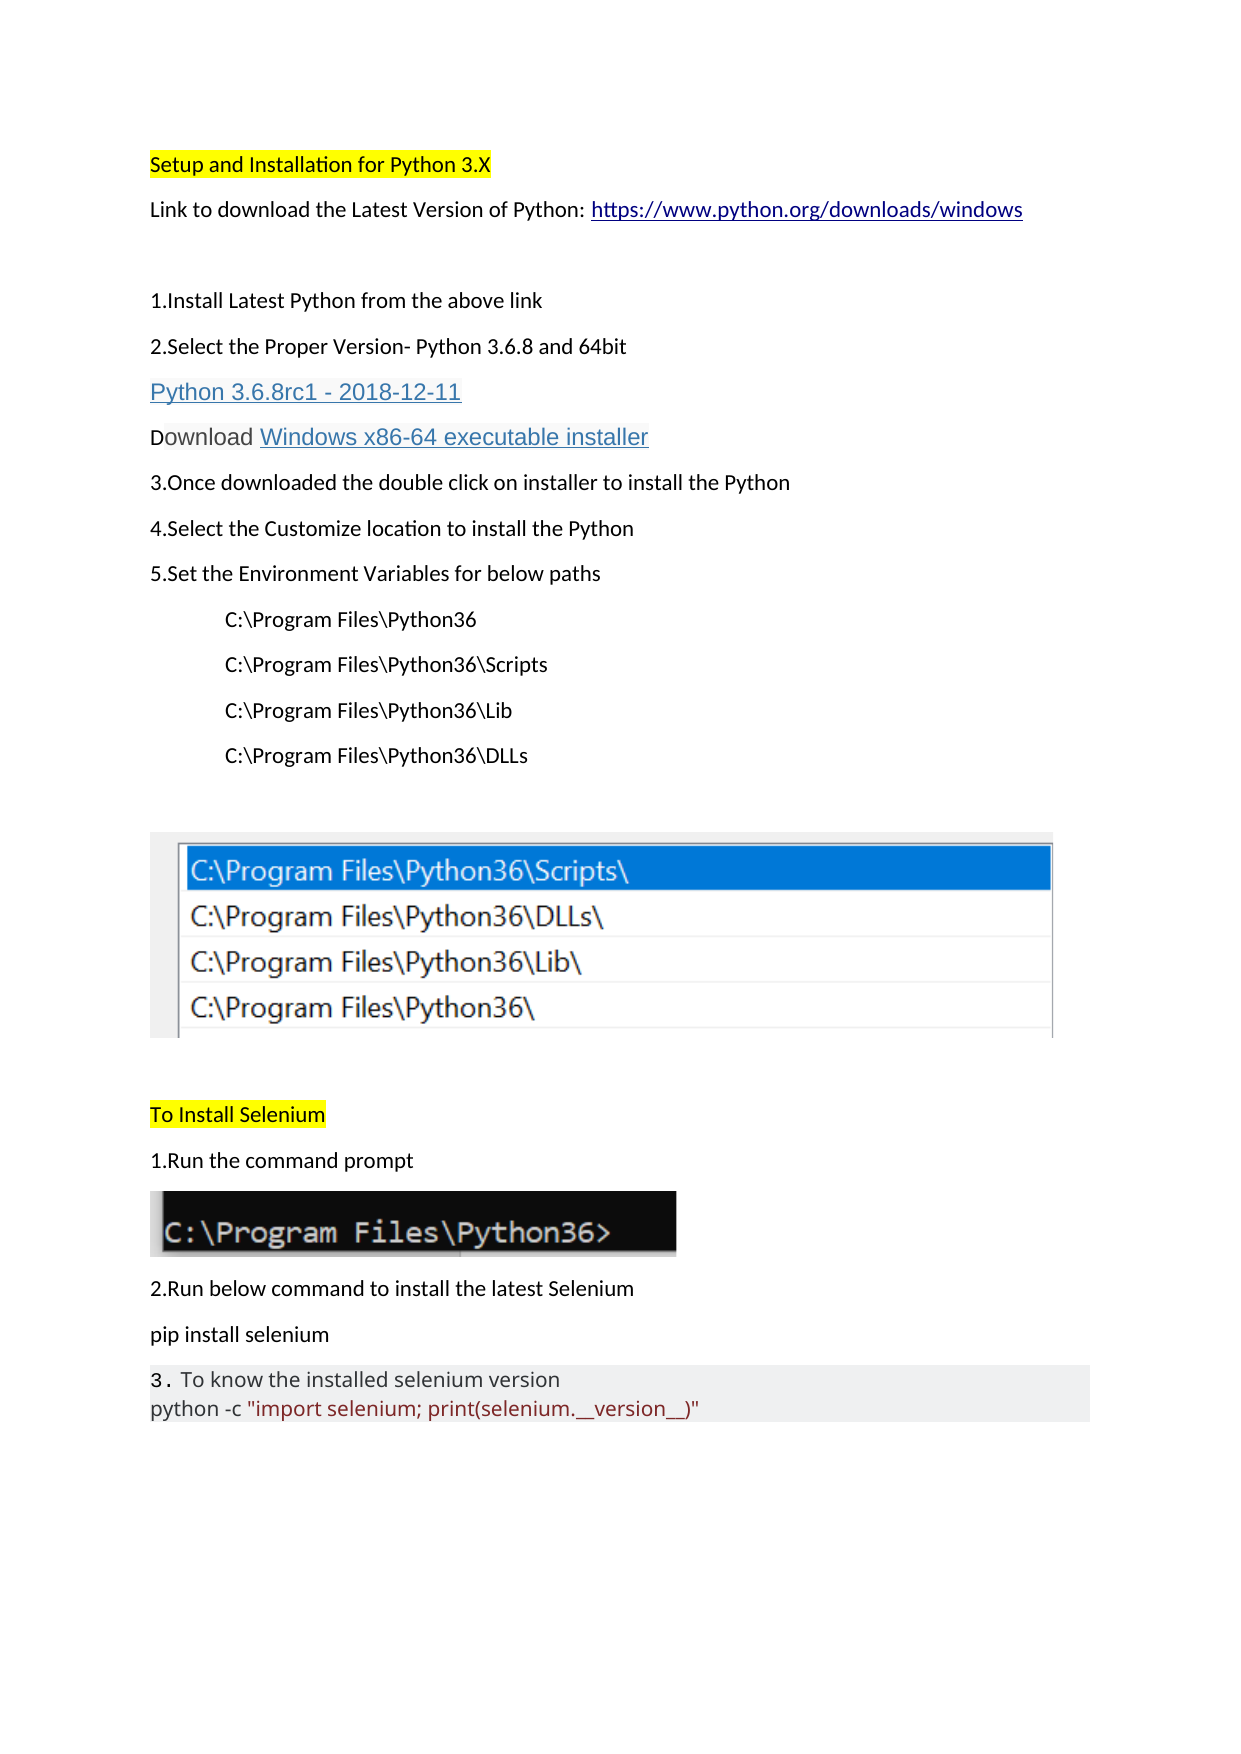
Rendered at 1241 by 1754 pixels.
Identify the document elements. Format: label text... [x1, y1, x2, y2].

text C:\Program Files\Python36\Scripts [150, 650, 1090, 678]
text python -c "import selenium; print(selenium.__version__)" [150, 1394, 1090, 1422]
text Python 3.6.8rc1 - 2018-12-11 [150, 378, 1090, 405]
text C:\Program Files\Python36 [150, 605, 1090, 633]
text 2.Run below command to install the latest Selenium [150, 1274, 1090, 1302]
text Link to download the Latest Version of Python: https://www.python.org/downloads/windows [150, 196, 1090, 223]
text 1.Install Latest Python from the above link [150, 287, 1090, 314]
text C:\Program Files\Python36\Lib [150, 696, 1090, 724]
text To Install Selenium [150, 1100, 1090, 1128]
text 3.Once downloaded the double click on installer to install the Python [150, 468, 1090, 496]
text 4.Select the Customize location to install the Python [150, 514, 1090, 542]
text Download Windows x86-64 executable installer [150, 423, 1090, 451]
text pip install selenium [150, 1320, 1090, 1348]
text 5.Set the Environment Variables for below paths [150, 559, 1090, 587]
text 1.Run the command prompt [150, 1146, 1090, 1174]
text Setup and Installation for Python 3.X [150, 150, 1090, 178]
text 2.Select the Proper Version- Python 3.6.8 and 64bit [150, 332, 1090, 360]
text C:\Program Files\Python36\DLLs [150, 741, 1090, 769]
text 3. To know the installed selenium version [150, 1365, 1090, 1394]
